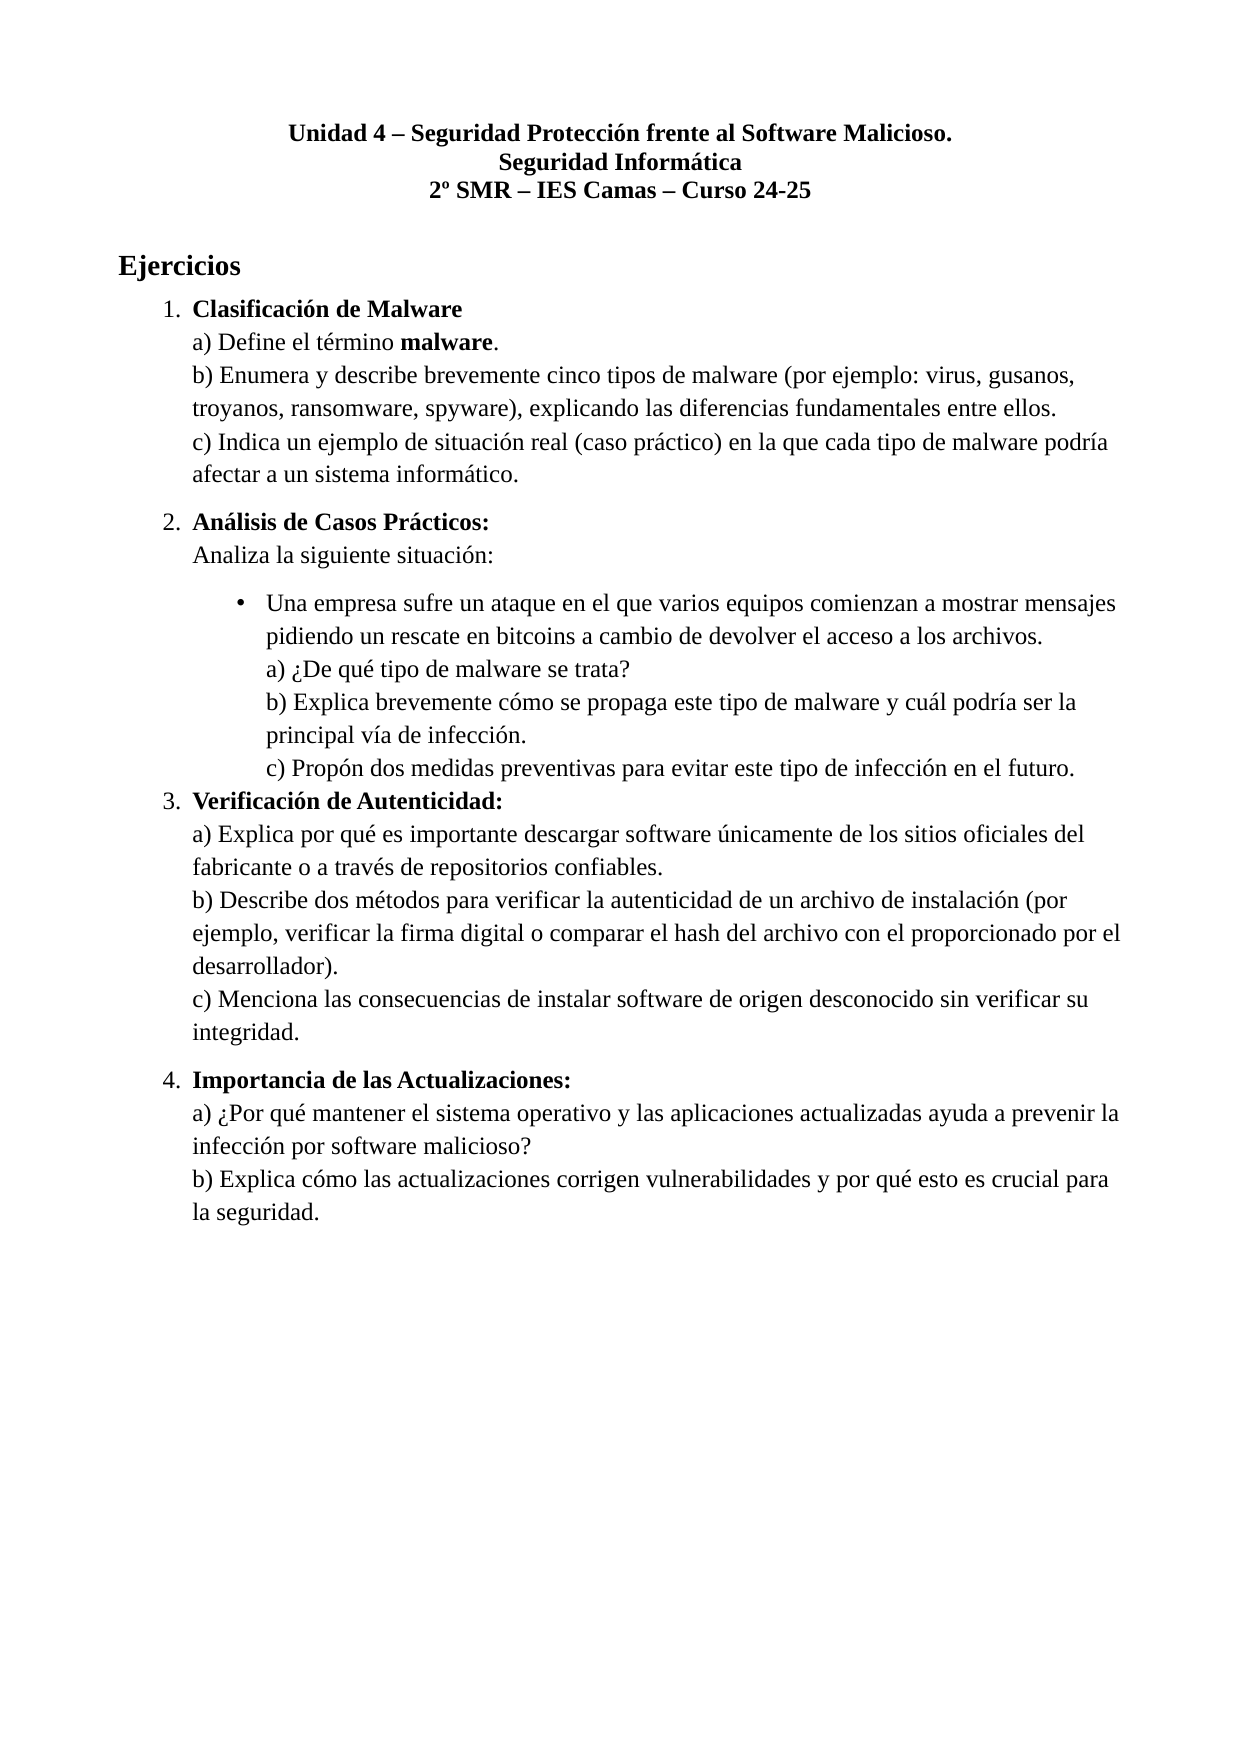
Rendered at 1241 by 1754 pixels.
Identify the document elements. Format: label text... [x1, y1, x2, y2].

subtitle Ejercicios [118, 248, 1122, 282]
list Importancia de las Actualizaciones: a) ¿Por qué mantener el sistema operativo y las aplicaciones actualizadas ayuda a prevenir la infección por software malicioso? b) Explica cómo las actualizaciones corrigen vulnerabilidades y por qué esto es crucial para la seguridad. [162, 1065, 1122, 1226]
list Una empresa sufre un ataque en el que varios equipos comienzan a mostrar mensajes pidiendo un rescate en bitcoins a cambio de devolver el acceso a los archivos. a) ¿De qué tipo de malware se trata? b) Explica brevemente cómo se propaga este tipo de malware y cuál podría ser la principal vía de infección. c) Propón dos medidas preventivas para evitar este tipo de infección en el futuro. [236, 588, 1122, 782]
list Clasificación de Malware a) Define el término malware. b) Enumera y describe brevemente cinco tipos de malware (por ejemplo: virus, gusanos, troyanos, ransomware, spyware), explicando las diferencias fundamentales entre ellos. c) Indica un ejemplo de situación real (caso práctico) en la que cada tipo de malware podría afectar a un sistema informático. [162, 294, 1122, 488]
list Análisis de Casos Prácticos: Analiza la siguiente situación: [162, 507, 1122, 569]
list Verificación de Autenticidad: a) Explica por qué es importante descargar software únicamente de los sitios oficiales del fabricante o a través de repositorios confiables. b) Describe dos métodos para verificar la autenticidad de un archivo de instalación (por ejemplo, verificar la firma digital o comparar el hash del archivo con el proporcionado por el desarrollador). c) Menciona las consecuencias de instalar software de origen desconocido sin verificar su integridad. [162, 786, 1122, 1046]
